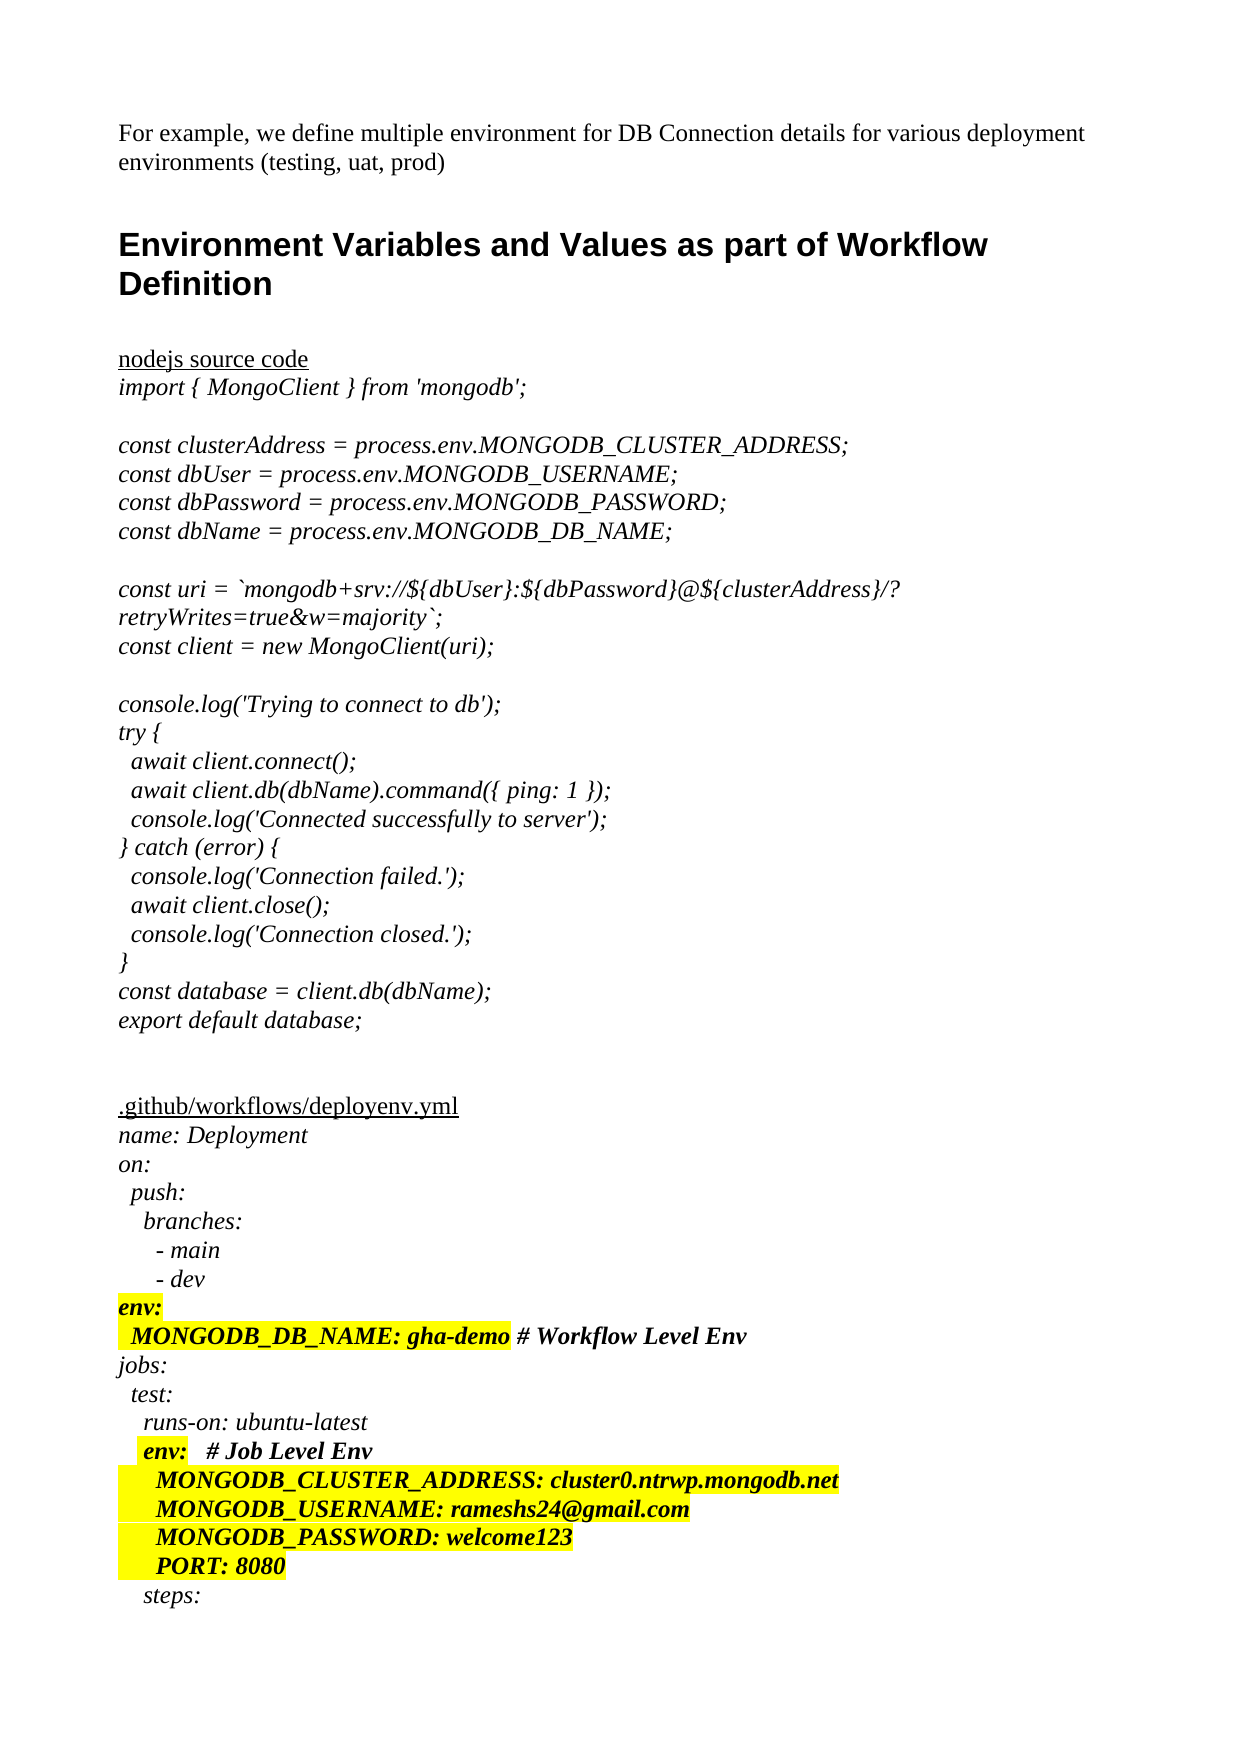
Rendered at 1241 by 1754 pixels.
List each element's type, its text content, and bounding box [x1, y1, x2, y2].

text import { MongoClient } from 'mongodb'; const clusterAddress = process.env.MONGODB_CLUSTER_ADDRESS; const dbUser = process.env.MONGODB_USERNAME; const dbPassword = process.env.MONGODB_PASSWORD; const dbName = process.env.MONGODB_DB_NAME; const uri = `mongodb+srv://${dbUser}:${dbPassword}@${clusterAddress}/?retryWrites=true&w=majority`; const client = new MongoClient(uri); console.log('Trying to connect to db'); try { await client.connect(); await client.db(dbName).command({ ping: 1 }); console.log('Connected successfully to server'); } catch (error) { console.log('Connection failed.'); await client.close(); console.log('Connection closed.'); } const database = client.db(dbName); export default database; [118, 372, 1122, 1034]
text env: [118, 1292, 1122, 1321]
text PORT: 8080 [118, 1551, 1122, 1580]
text - main [118, 1235, 1122, 1264]
text jobs: [118, 1350, 1122, 1379]
text - dev [118, 1264, 1122, 1292]
text steps: [118, 1580, 1122, 1609]
text push: [118, 1177, 1122, 1206]
subtitle Environment Variables and Values as part of Workflow Definition [118, 225, 1122, 302]
text nodejs source code [118, 344, 1122, 372]
text MONGODB_USERNAME: rameshs24@gmail.com [118, 1494, 1122, 1522]
text branches: [118, 1206, 1122, 1235]
text runs-on: ubuntu-latest [118, 1407, 1122, 1436]
text test: [118, 1379, 1122, 1407]
text MONGODB_PASSWORD: welcome123 [118, 1522, 1122, 1551]
text MONGODB_CLUSTER_ADDRESS: cluster0.ntrwp.mongodb.net [118, 1465, 1122, 1494]
text For example, we define multiple environment for DB Connection details for various deployment environments (testing, uat, prod) [118, 118, 1122, 176]
text .github/workflows/deployenv.yml [118, 1091, 1122, 1120]
text name: Deployment [118, 1120, 1122, 1149]
text on: [118, 1149, 1122, 1177]
text env: # Job Level Env [118, 1436, 1122, 1465]
text MONGODB_DB_NAME: gha-demo # Workflow Level Env [118, 1321, 1122, 1350]
